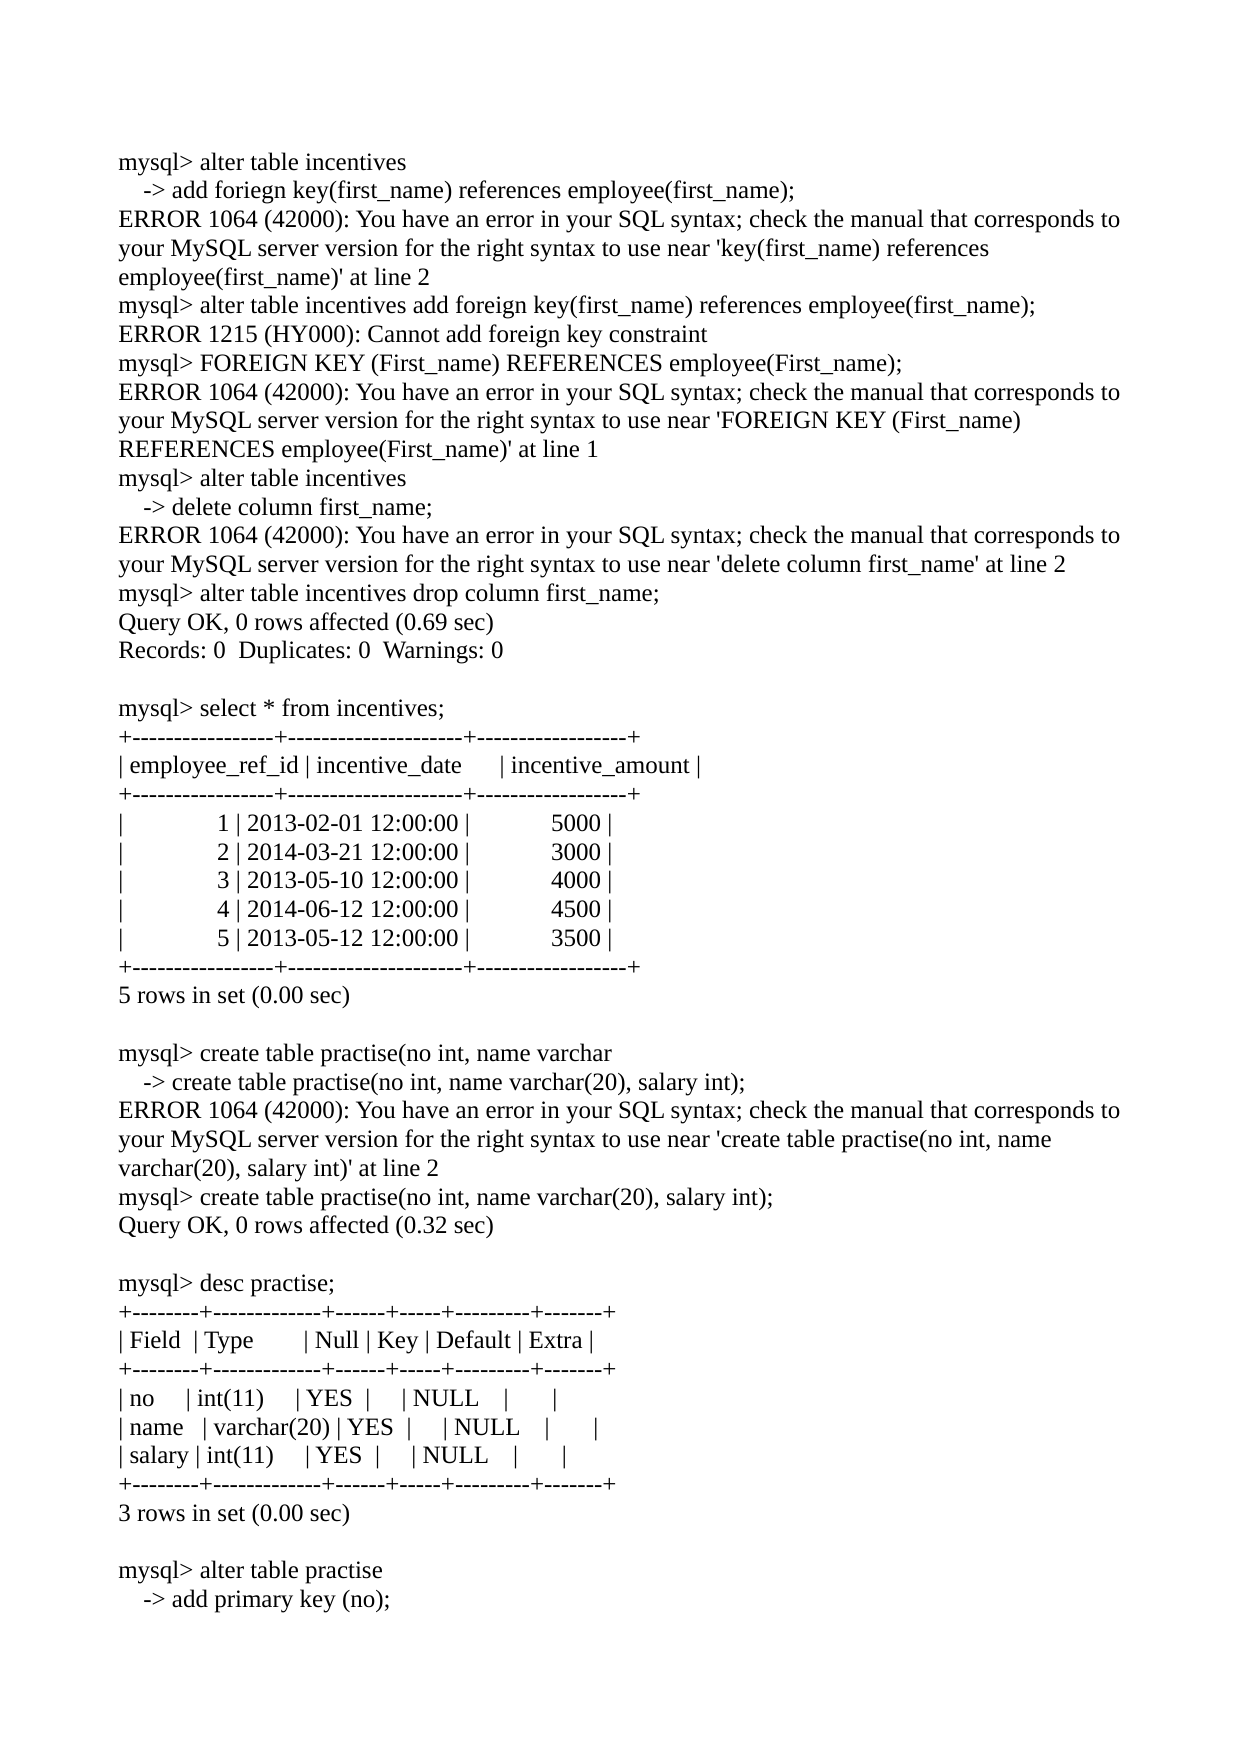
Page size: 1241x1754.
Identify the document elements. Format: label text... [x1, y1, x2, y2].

text -> add foriegn key(first_name) references employee(first_name); [118, 176, 1122, 204]
text ERROR 1215 (HY000): Cannot add foreign key constraint [118, 319, 1122, 348]
text +--------+-------------+------+-----+---------+-------+ [118, 1297, 1122, 1326]
text mysql> alter table incentives [118, 463, 1122, 492]
text -> delete column first_name; [118, 492, 1122, 521]
text | employee_ref_id | incentive_date | incentive_amount | [118, 751, 1122, 779]
text | salary | int(11) | YES | | NULL | | [118, 1441, 1122, 1469]
text | name | varchar(20) | YES | | NULL | | [118, 1412, 1122, 1441]
text ERROR 1064 (42000): You have an error in your SQL syntax; check the manual that corresponds to your MySQL server version for the right syntax to use near 'key(first_name) references employee(first_name)' at line 2 [118, 204, 1122, 291]
text Query OK, 0 rows affected (0.32 sec) [118, 1211, 1122, 1239]
text -> add primary key (no); [118, 1584, 1122, 1613]
text +--------+-------------+------+-----+---------+-------+ [118, 1354, 1122, 1383]
text | Field | Type | Null | Key | Default | Extra | [118, 1326, 1122, 1354]
text +-----------------+---------------------+------------------+ [118, 779, 1122, 808]
text | 1 | 2013-02-01 12:00:00 | 5000 | [118, 808, 1122, 837]
text mysql> select * from incentives; [118, 693, 1122, 722]
text | 2 | 2014-03-21 12:00:00 | 3000 | [118, 837, 1122, 866]
text ERROR 1064 (42000): You have an error in your SQL syntax; check the manual that corresponds to your MySQL server version for the right syntax to use near 'create table practise(no int, name varchar(20), salary int)' at line 2 [118, 1096, 1122, 1182]
text | 3 | 2013-05-10 12:00:00 | 4000 | [118, 866, 1122, 894]
text +--------+-------------+------+-----+---------+-------+ [118, 1469, 1122, 1498]
text | 4 | 2014-06-12 12:00:00 | 4500 | [118, 894, 1122, 923]
text +-----------------+---------------------+------------------+ [118, 952, 1122, 981]
text Query OK, 0 rows affected (0.69 sec) [118, 607, 1122, 636]
text -> create table practise(no int, name varchar(20), salary int); [118, 1067, 1122, 1096]
text mysql> desc practise; [118, 1268, 1122, 1297]
text mysql> alter table practise [118, 1556, 1122, 1584]
text mysql> create table practise(no int, name varchar(20), salary int); [118, 1182, 1122, 1211]
text Records: 0 Duplicates: 0 Warnings: 0 [118, 636, 1122, 664]
text mysql> create table practise(no int, name varchar [118, 1038, 1122, 1067]
text mysql> alter table incentives drop column first_name; [118, 578, 1122, 607]
text | 5 | 2013-05-12 12:00:00 | 3500 | [118, 923, 1122, 952]
text mysql> alter table incentives add foreign key(first_name) references employee(first_name); [118, 291, 1122, 319]
text 5 rows in set (0.00 sec) [118, 981, 1122, 1009]
text +-----------------+---------------------+------------------+ [118, 722, 1122, 751]
text mysql> alter table incentives [118, 147, 1122, 176]
text mysql> FOREIGN KEY (First_name) REFERENCES employee(First_name); [118, 348, 1122, 377]
text ERROR 1064 (42000): You have an error in your SQL syntax; check the manual that corresponds to your MySQL server version for the right syntax to use near 'delete column first_name' at line 2 [118, 521, 1122, 578]
text 3 rows in set (0.00 sec) [118, 1498, 1122, 1527]
text | no | int(11) | YES | | NULL | | [118, 1383, 1122, 1412]
text ERROR 1064 (42000): You have an error in your SQL syntax; check the manual that corresponds to your MySQL server version for the right syntax to use near 'FOREIGN KEY (First_name) REFERENCES employee(First_name)' at line 1 [118, 377, 1122, 463]
